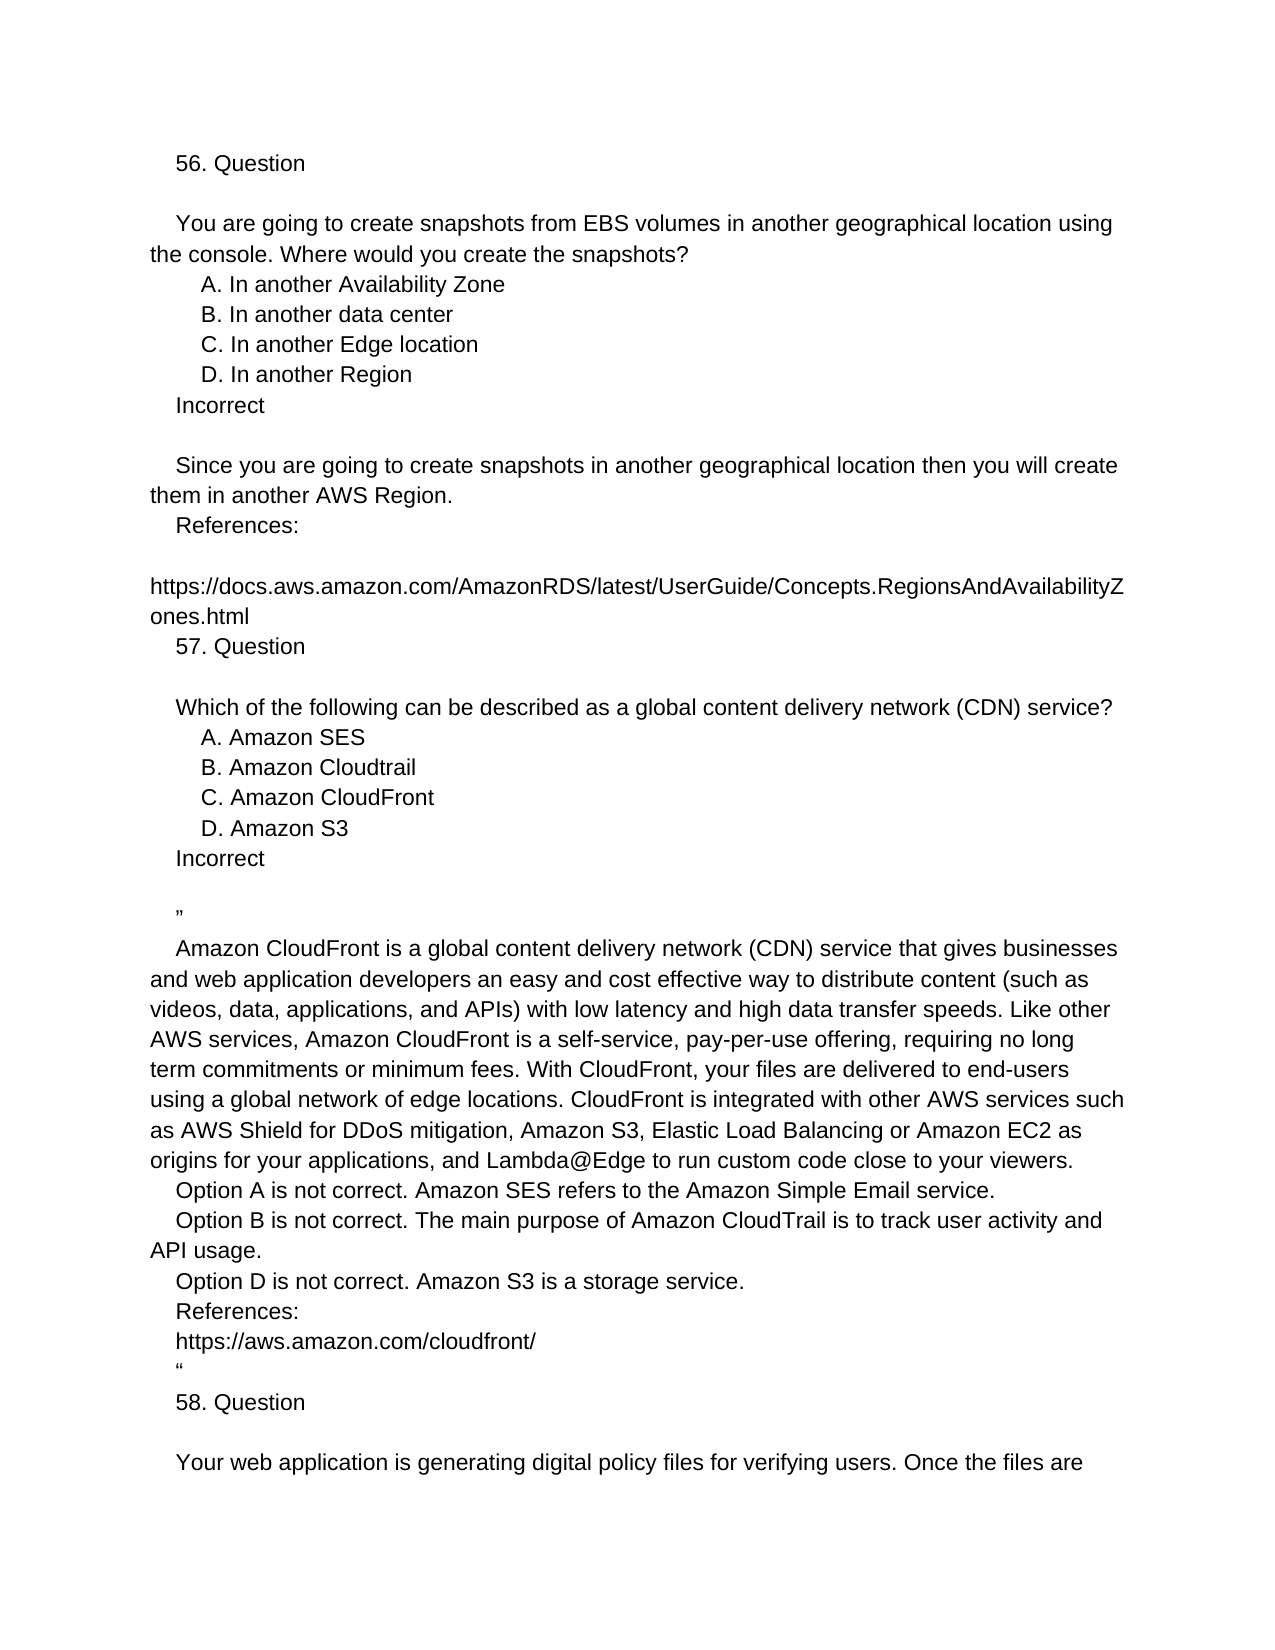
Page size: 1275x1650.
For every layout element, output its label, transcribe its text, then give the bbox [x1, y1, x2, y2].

text B. In another data center [150, 301, 1125, 327]
text A. In another Availability Zone [150, 271, 1125, 297]
text A. Amazon SES [150, 724, 1125, 750]
text “ [150, 1358, 1125, 1385]
text B. Amazon Cloudtrail [150, 754, 1125, 781]
text You are going to create snapshots from EBS volumes in another geographical location using the console. Where would you create the snapshots? [150, 210, 1125, 267]
text Amazon CloudFront is a global content delivery network (CDN) service that gives businesses and web application developers an easy and cost effective way to distribute content (such as videos, data, applications, and APIs) with low latency and high data transfer speeds. Like other AWS services, Amazon CloudFront is a self-service, pay-per-use offering, requiring no long term commitments or minimum fees. With CloudFront, your files are delivered to end-users using a global network of edge locations. CloudFront is integrated with other AWS services such as AWS Shield for DDoS mitigation, Amazon S3, Elastic Load Balancing or Amazon EC2 as origins for your applications, and Lambda@Edge to run custom code close to your viewers. [150, 935, 1125, 1173]
text C. In another Edge location [150, 331, 1125, 358]
text 57. Question [150, 633, 1125, 660]
text Which of the following can be described as a global content delivery network (CDN) service? [150, 694, 1125, 720]
text 56. Question [150, 150, 1125, 176]
text Your web application is generating digital policy files for verifying users. Once the files are [150, 1449, 1125, 1475]
text Option D is not correct. Amazon S3 is a storage service. [150, 1268, 1125, 1294]
text References: [150, 1298, 1125, 1324]
text Since you are going to create snapshots in another geographical location then you will create them in another AWS Region. [150, 452, 1125, 509]
text https://aws.amazon.com/cloudfront/ [150, 1328, 1125, 1354]
text C. Amazon CloudFront [150, 784, 1125, 811]
text D. Amazon S3 [150, 814, 1125, 841]
text Incorrect [150, 845, 1125, 871]
text Incorrect [150, 392, 1125, 418]
text D. In another Region [150, 361, 1125, 388]
text Option B is not correct. The main purpose of Amazon CloudTrail is to track user activity and API usage. [150, 1207, 1125, 1264]
text https://docs.aws.amazon.com/AmazonRDS/latest/UserGuide/Concepts.RegionsAndAvailabilityZones.html [150, 543, 1125, 629]
text References: [150, 512, 1125, 539]
text Option A is not correct. Amazon SES refers to the Amazon Simple Email service. [150, 1177, 1125, 1203]
text 58. Question [150, 1388, 1125, 1415]
text ” [150, 905, 1125, 932]
